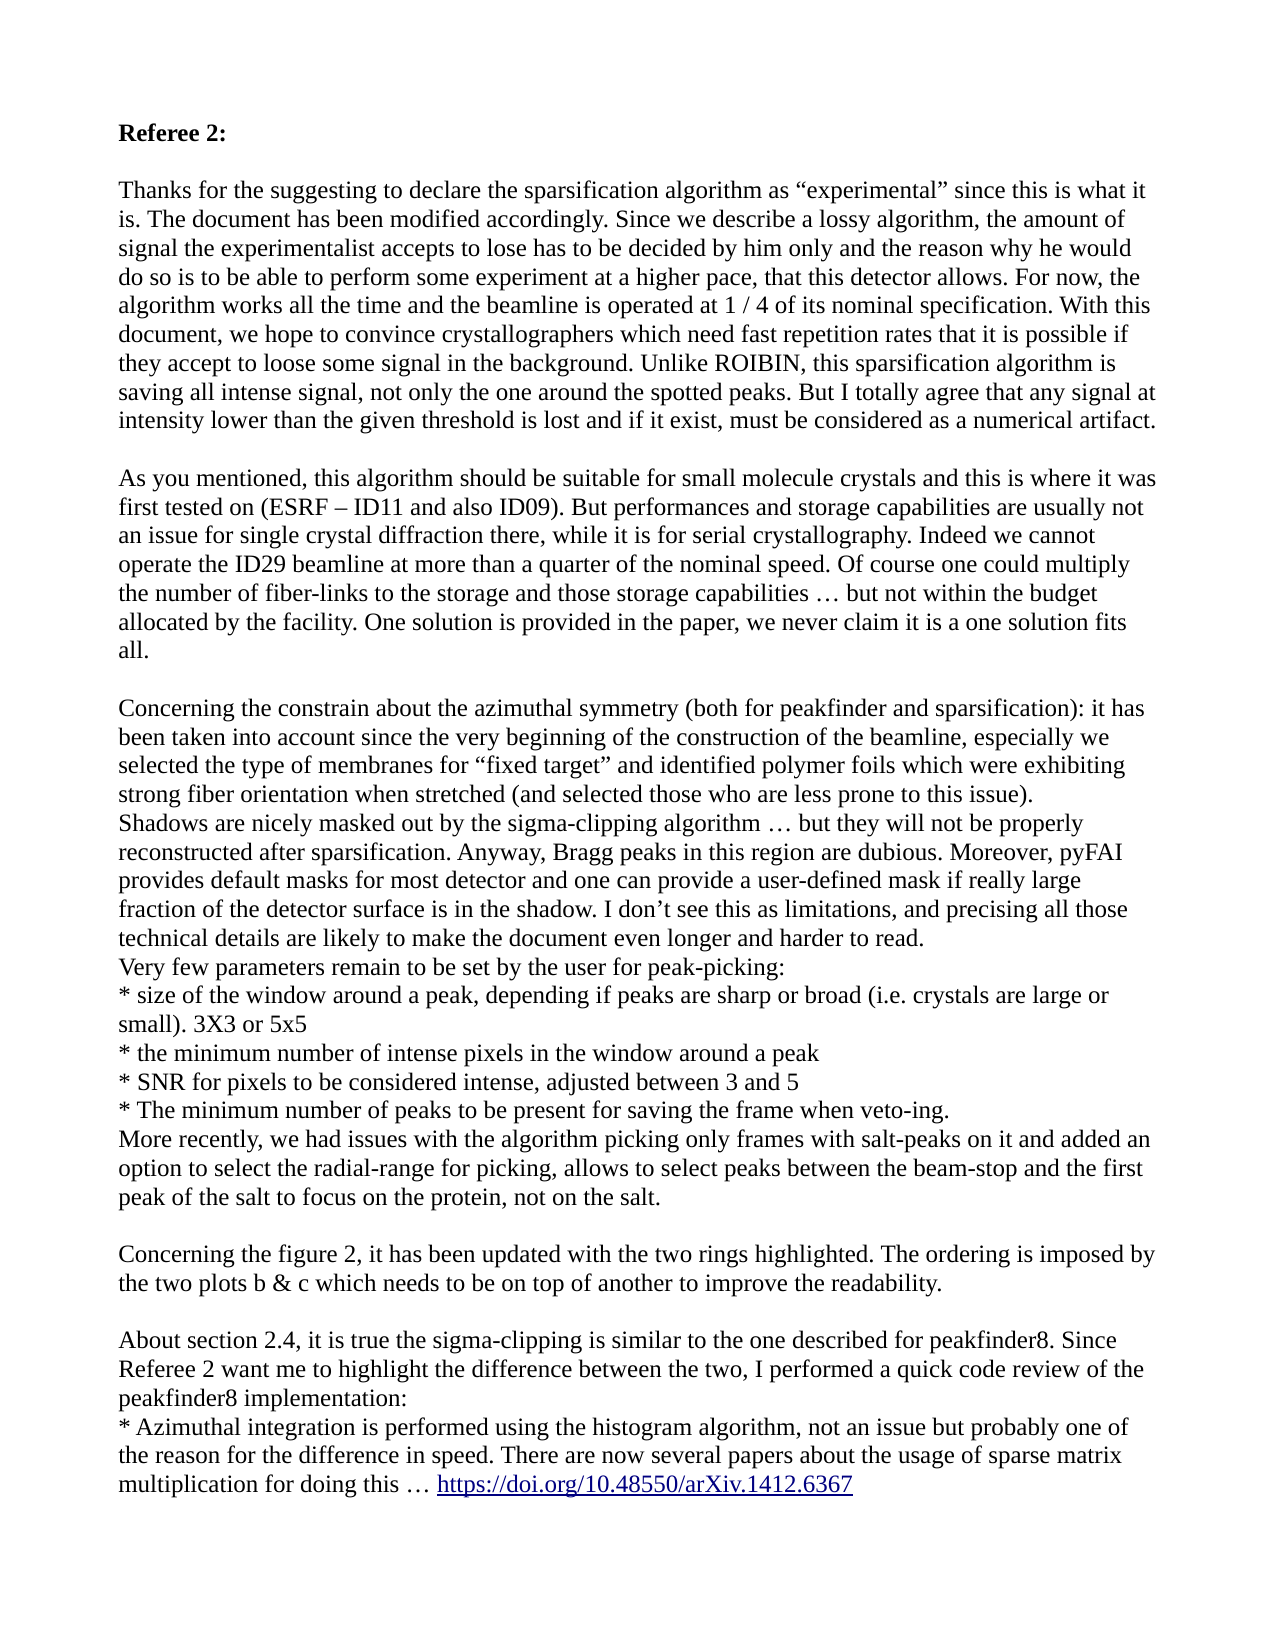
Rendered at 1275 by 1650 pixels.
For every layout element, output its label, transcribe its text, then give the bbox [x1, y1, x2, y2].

text About section 2.4, it is true the sigma-clipping is similar to the one described for peakfinder8. Since Referee 2 want me to highlight the difference between the two, I performed a quick code review of the peakfinder8 implementation: [118, 1326, 1157, 1412]
text Referee 2: [118, 118, 1157, 147]
text Very few parameters remain to be set by the user for peak-picking: [118, 952, 1157, 981]
text As you mentioned, this algorithm should be suitable for small molecule crystals and this is where it was first tested on (ESRF – ID11 and also ID09). But performances and storage capabilities are usually not an issue for single crystal diffraction there, while it is for serial crystallography. Indeed we cannot operate the ID29 beamline at more than a quarter of the nominal speed. Of course one could multiply the number of fiber-links to the storage and those storage capabilities … but not within the budget allocated by the facility. One solution is provided in the paper, we never claim it is a one solution fits all. [118, 463, 1157, 664]
text More recently, we had issues with the algorithm picking only frames with salt-peaks on it and added an option to select the radial-range for picking, allows to select peaks between the beam-stop and the first peak of the salt to focus on the protein, not on the salt. [118, 1124, 1157, 1211]
text * The minimum number of peaks to be present for saving the frame when veto-ing. [118, 1096, 1157, 1124]
text Shadows are nicely masked out by the sigma-clipping algorithm … but they will not be properly reconstructed after sparsification. Anyway, Bragg peaks in this region are dubious. Moreover, pyFAI provides default masks for most detector and one can provide a user-defined mask if really large fraction of the detector surface is in the shadow. I don’t see this as limitations, and precising all those technical details are likely to make the document even longer and harder to read. [118, 808, 1157, 952]
text Concerning the constrain about the azimuthal symmetry (both for peakfinder and sparsification): it has been taken into account since the very beginning of the construction of the beamline, especially we selected the type of membranes for “fixed target” and identified polymer foils which were exhibiting strong fiber orientation when stretched (and selected those who are less prone to this issue). [118, 693, 1157, 808]
text Concerning the figure 2, it has been updated with the two rings highlighted. The ordering is imposed by the two plots b & c which needs to be on top of another to improve the readability. [118, 1239, 1157, 1297]
text * Azimuthal integration is performed using the histogram algorithm, not an issue but probably one of the reason for the difference in speed. There are now several papers about the usage of sparse matrix multiplication for doing this … https://doi.org/10.48550/arXiv.1412.6367 [118, 1412, 1157, 1498]
text * SNR for pixels to be considered intense, adjusted between 3 and 5 [118, 1067, 1157, 1096]
text * size of the window around a peak, depending if peaks are sharp or broad (i.e. crystals are large or small). 3X3 or 5x5 [118, 981, 1157, 1038]
text Thanks for the suggesting to declare the sparsification algorithm as “experimental” since this is what it is. The document has been modified accordingly. Since we describe a lossy algorithm, the amount of signal the experimentalist accepts to lose has to be decided by him only and the reason why he would do so is to be able to perform some experiment at a higher pace, that this detector allows. For now, the algorithm works all the time and the beamline is operated at 1 / 4 of its nominal specification. With this document, we hope to convince crystallographers which need fast repetition rates that it is possible if they accept to loose some signal in the background. Unlike ROIBIN, this sparsification algorithm is saving all intense signal, not only the one around the spotted peaks. But I totally agree that any signal at intensity lower than the given threshold is lost and if it exist, must be considered as a numerical artifact. [118, 176, 1157, 434]
text * the minimum number of intense pixels in the window around a peak [118, 1038, 1157, 1067]
